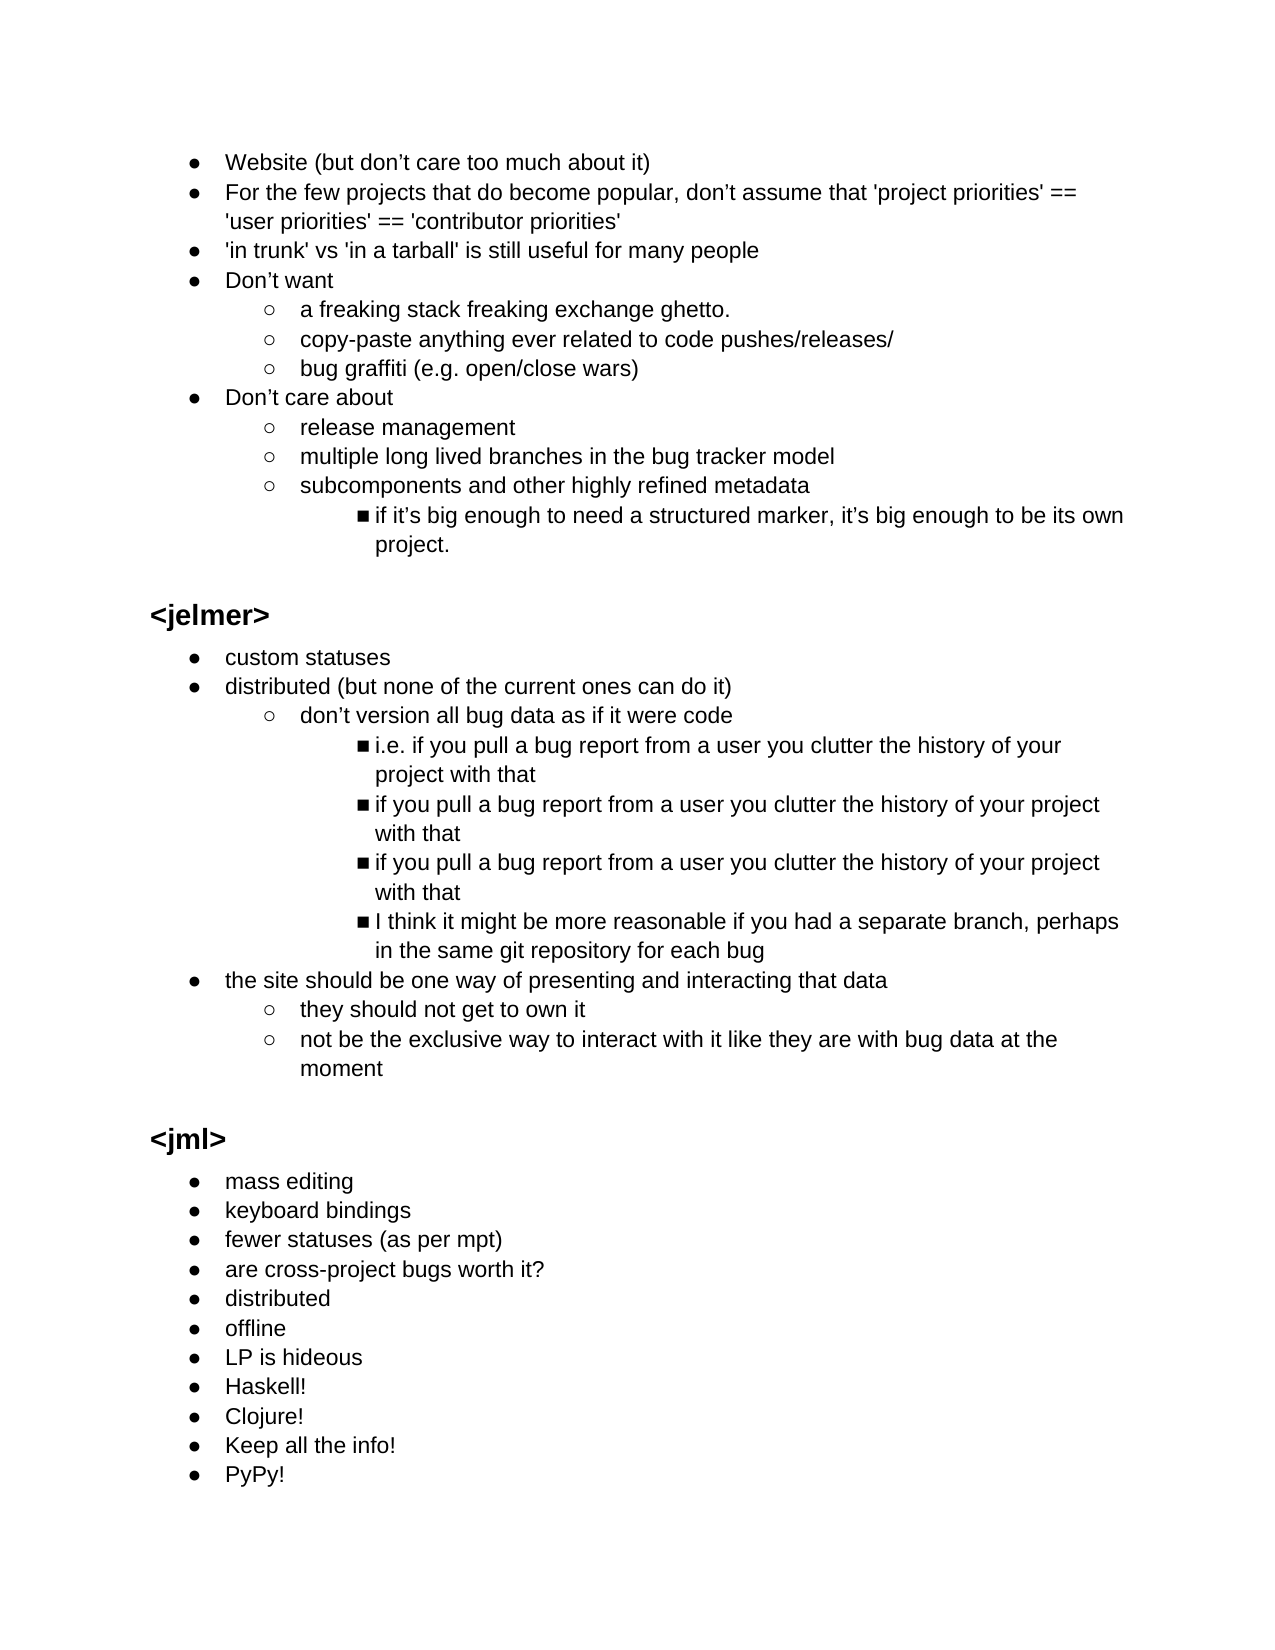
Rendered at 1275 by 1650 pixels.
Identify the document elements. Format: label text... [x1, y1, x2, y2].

list multiple long lived branches in the bug tracker model [262, 444, 1125, 469]
list offline [187, 1315, 1125, 1341]
list keyboard bindings [187, 1198, 1125, 1223]
list a freaking stack freaking exchange ghetto. [262, 297, 1125, 322]
list fewer statuses (as per mpt) [187, 1227, 1125, 1253]
list don’t version all bug data as if it were code [262, 703, 1125, 729]
list Website (but don’t care too much about it) [187, 150, 1125, 176]
subtitle <jml> [150, 1123, 1125, 1155]
list For the few projects that do become popular, don’t assume that 'project priorities' == 'user priorities' == 'contributor priorities' [187, 179, 1125, 234]
subtitle <jelmer> [150, 599, 1125, 631]
list if you pull a bug report from a user you clutter the history of your project with that [356, 850, 1125, 905]
list not be the exclusive way to interact with it like they are with bug data at the moment [262, 1026, 1125, 1081]
list LP is hideous [187, 1344, 1125, 1370]
list distributed (but none of the current ones can do it) [187, 674, 1125, 699]
list distributed [187, 1286, 1125, 1311]
list if you pull a bug report from a user you clutter the history of your project with that [356, 791, 1125, 846]
list custom statuses [187, 644, 1125, 670]
list Don’t want [187, 267, 1125, 293]
list I think it might be more reasonable if you had a separate branch, perhaps in the same git repository for each bug [356, 909, 1125, 964]
list are cross-project bugs worth it? [187, 1256, 1125, 1282]
list release management [262, 414, 1125, 440]
list copy-paste anything ever related to code pushes/releases/ [262, 326, 1125, 352]
list the site should be one way of presenting and interacting that data [187, 968, 1125, 993]
list if it’s big enough to need a structured marker, it’s big enough to be its own project. [356, 502, 1125, 557]
list bug graffiti (e.g. open/close wars) [262, 356, 1125, 381]
list Don’t care about [187, 385, 1125, 411]
list Keep all the info! [187, 1433, 1125, 1458]
list Clojure! [187, 1403, 1125, 1429]
list Haskell! [187, 1374, 1125, 1399]
list 'in trunk' vs 'in a tarball' is still useful for many people [187, 238, 1125, 264]
list mass editing [187, 1168, 1125, 1194]
list PyPy! [187, 1462, 1125, 1488]
list they should not get to own it [262, 997, 1125, 1023]
list subcomponents and other highly refined metadata [262, 473, 1125, 499]
list i.e. if you pull a bug report from a user you clutter the history of your project with that [356, 733, 1125, 788]
